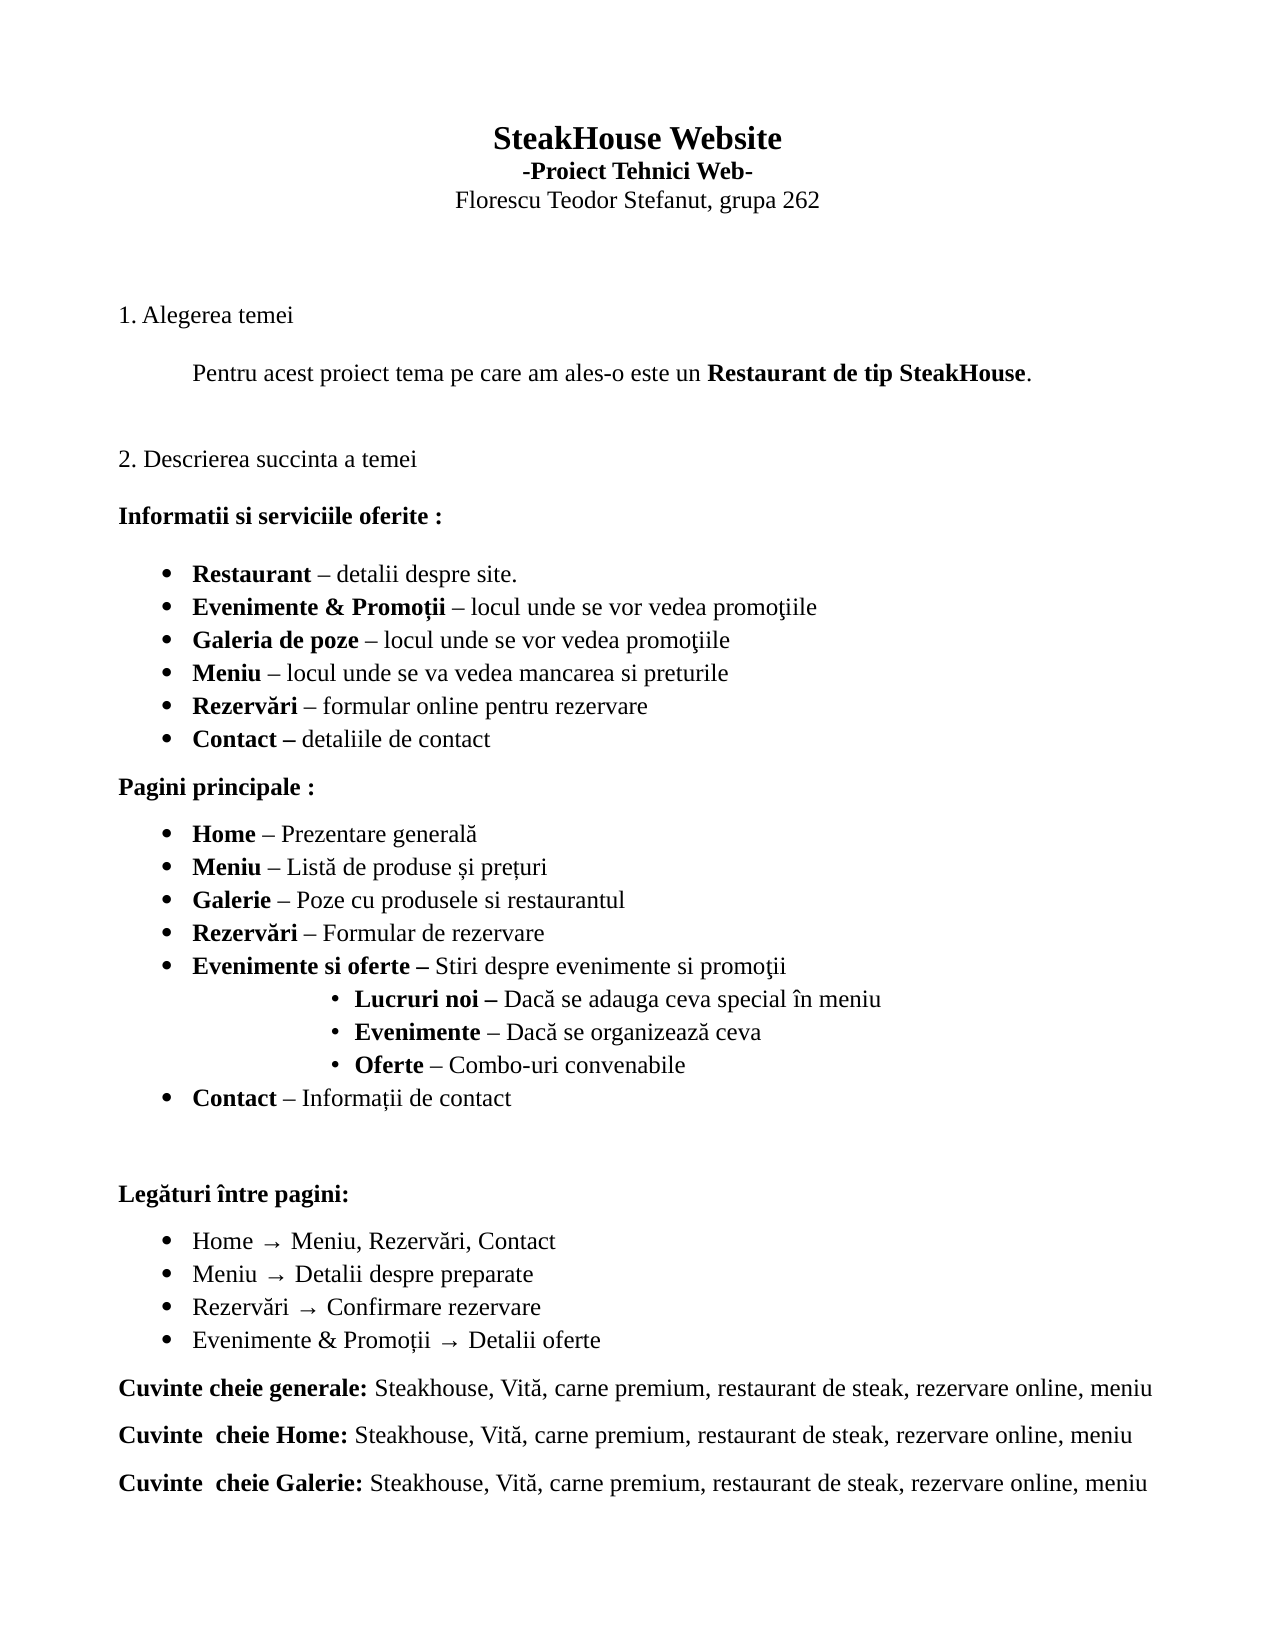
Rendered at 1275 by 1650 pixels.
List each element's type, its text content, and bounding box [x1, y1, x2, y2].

list Rezervări – formular online pentru rezervare [162, 691, 1157, 720]
list Galeria de poze – locul unde se vor vedea promoţiile [162, 625, 1157, 654]
text Cuvinte cheie Home: Steakhouse, Vită, carne premium, restaurant de steak, rezervare online, meniu [118, 1421, 1157, 1449]
text Cuvinte cheie Galerie: Steakhouse, Vită, carne premium, restaurant de steak, rezervare online, meniu [118, 1468, 1157, 1497]
list Home → Meniu, Rezervări, Contact [162, 1226, 1157, 1255]
list Home – Prezentare generală [162, 819, 1157, 848]
text -Proiect Tehnici Web- [118, 156, 1157, 185]
list Restaurant – detalii despre site. [162, 559, 1157, 588]
text Pagini principale : [118, 772, 1157, 800]
list Evenimente – Dacă se organizează ceva [331, 1017, 1157, 1046]
list Lucruri noi – Dacă se adauga ceva special în meniu [331, 984, 1157, 1013]
list Rezervări → Confirmare rezervare [162, 1292, 1157, 1321]
text 2. Descrierea succinta a temei [118, 444, 1157, 473]
list Oferte – Combo-uri convenabile [331, 1050, 1157, 1079]
text Florescu Teodor Stefanut, grupa 262 [118, 185, 1157, 214]
text Cuvinte cheie generale: Steakhouse, Vită, carne premium, restaurant de steak, rezervare online, meniu [118, 1373, 1157, 1402]
list Contact – detaliile de contact [162, 724, 1157, 753]
list Contact – Informații de contact [162, 1083, 1157, 1112]
text SteakHouse Website [118, 118, 1157, 156]
text Legături între pagini: [118, 1179, 1157, 1207]
list Rezervări – Formular de rezervare [162, 918, 1157, 947]
text 1. Alegerea temei [118, 300, 1157, 329]
list Meniu – Listă de produse și prețuri [162, 852, 1157, 881]
list Evenimente & Promoții → Detalii oferte [162, 1325, 1157, 1354]
text Informatii si serviciile oferite : [118, 501, 1157, 559]
text Pentru acest proiect tema pe care am ales-o este un Restaurant de tip SteakHouse. [118, 358, 1157, 386]
list Evenimente & Promoții – locul unde se vor vedea promoţiile [162, 592, 1157, 621]
list Galerie – Poze cu produsele si restaurantul [162, 885, 1157, 914]
list Meniu → Detalii despre preparate [162, 1259, 1157, 1288]
list Evenimente si oferte – Stiri despre evenimente si promoţii [162, 951, 1157, 980]
list Meniu – locul unde se va vedea mancarea si preturile [162, 658, 1157, 687]
